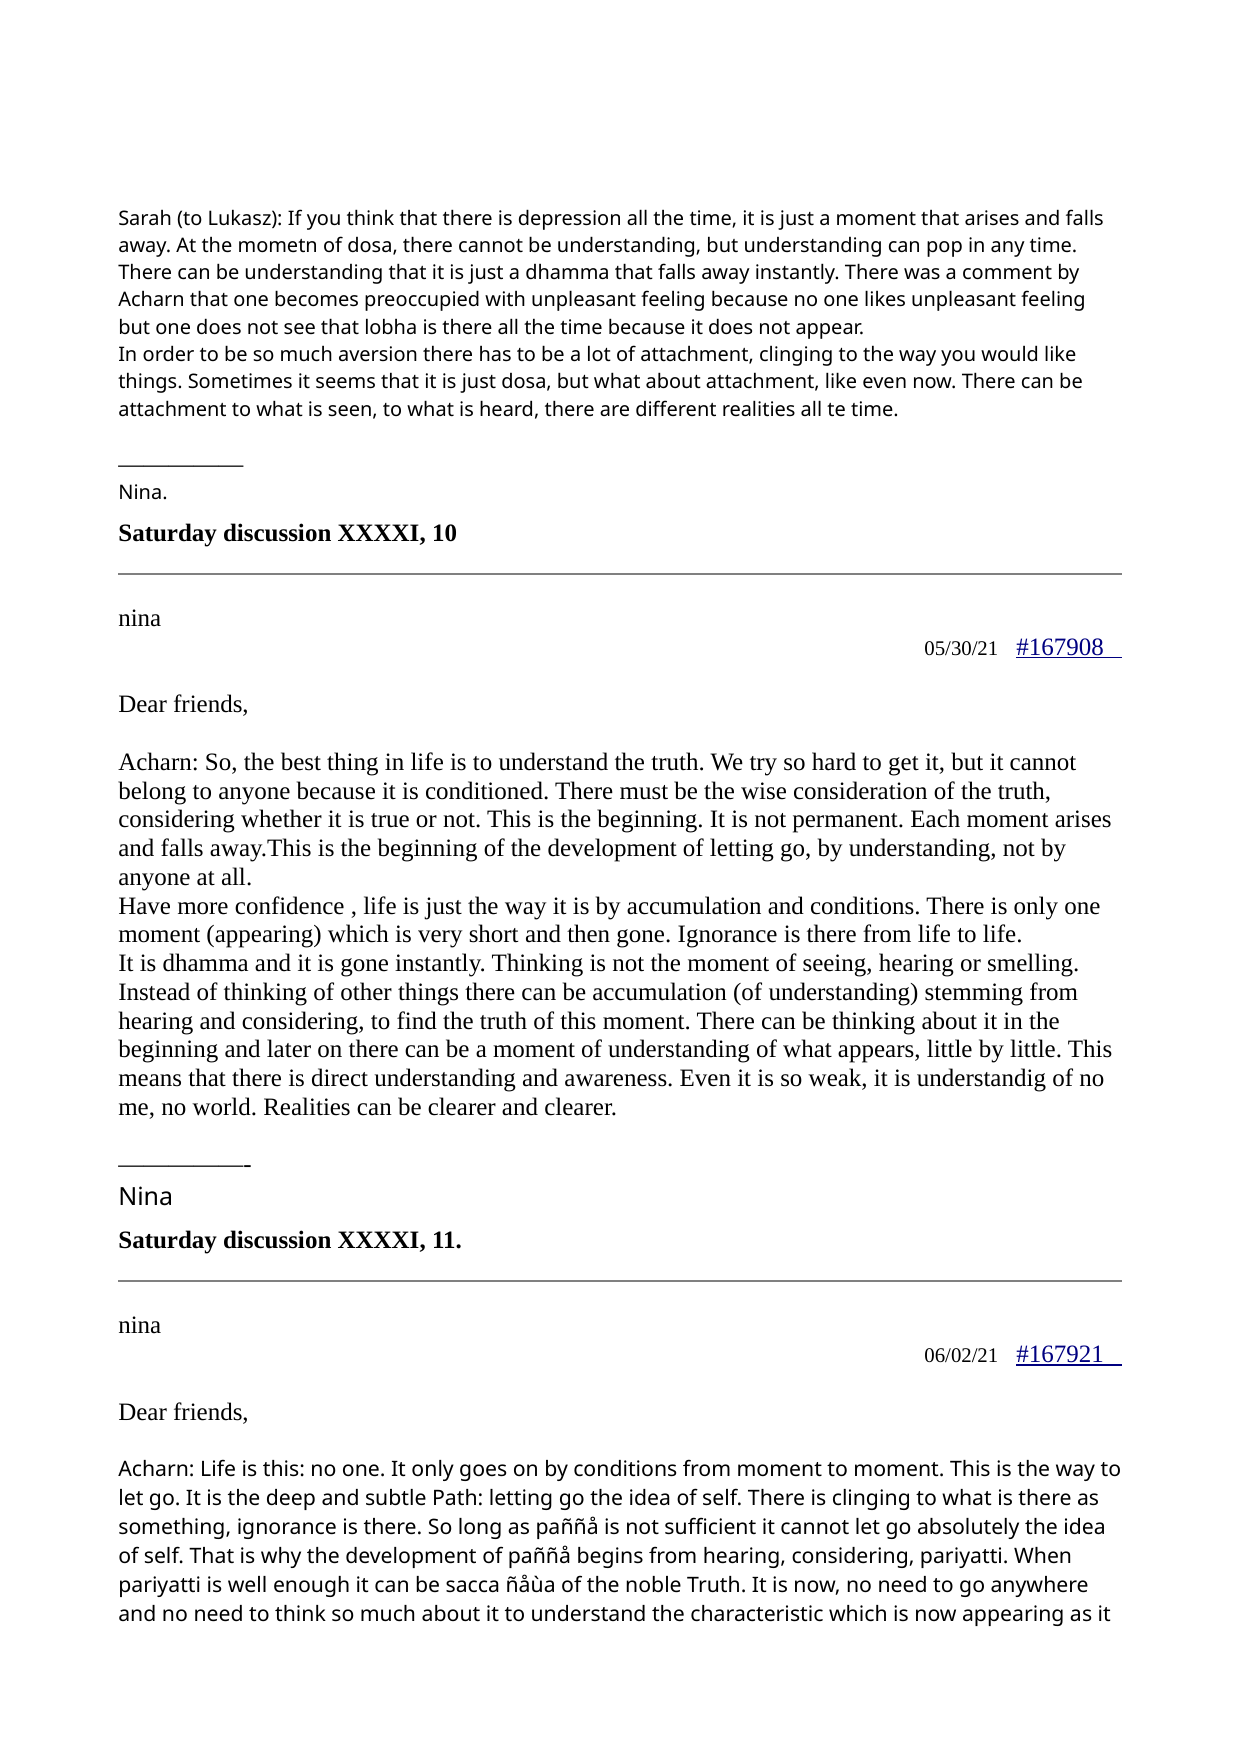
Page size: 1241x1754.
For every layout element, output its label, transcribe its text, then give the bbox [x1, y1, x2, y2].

table_header nina 05/30/21 #167908 Dear friends, Acharn: So, the best thing in life is to understand the truth. We try so hard to get it, but it cannot belong to anyone because it is conditioned. There must be the wise consideration of the truth, considering whether it is true or not. This is the beginning. It is not permanent. Each moment arises and falls away.This is the beginning of the development of letting go, by understanding, not by anyone at all. Have more confidence , life is just the way it is by accumulation and conditions. There is only one moment (appearing) which is very short and then gone. Ignorance is there from life to life. It is dhamma and it is gone instantly. Thinking is not the moment of seeing, hearing or smelling. Instead of thinking of other things there can be accumulation (of understanding) stemming from hearing and considering, to find the truth of this moment. There can be thinking about it in the beginning and later on there can be a moment of understanding of what appears, little by little. This means that there is direct understanding and awareness. Even it is so weak, it is understandig of no me, no world. Realities can be clearer and clearer. —————- Nina [118, 575, 1122, 1212]
subtitle Saturday discussion XXXXI, 11. [118, 1225, 1122, 1254]
subtitle Saturday discussion XXXXI, 10 [118, 518, 1122, 547]
table_header Sarah (to Lukasz): If you think that there is depression all the time, it is just a moment that arises and falls away. At the mometn of dosa, there cannot be understanding, but understanding can pop in any time. There can be understanding that it is just a dhamma that falls away instantly. There was a comment by Acharn that one becomes preoccupied with unpleasant feeling because no one likes unpleasant feeling but one does not see that lobha is there all the time because it does not appear. In order to be so much aversion there has to be a lot of attachment, clinging to the way you would like things. Sometimes it seems that it is just dosa, but what about attachment, like even now. There can be attachment to what is seen, to what is heard, there are different realities all te time. ————— Nina. [118, 176, 1122, 505]
table_header nina 06/02/21 #167921 Dear friends, Acharn: Life is this: no one. It only goes on by conditions from moment to moment. This is the way to let go. It is the deep and subtle Path: letting go the idea of self. There is clinging to what is there as something, ignorance is there. So long as paññå is not sufficient it cannot let go absolutely the idea of self. That is why the development of paññå begins from hearing, considering, pariyatti. When pariyatti is well enough it can be sacca ñåùa of the noble Truth. It is now, no need to go anywhere and no need to think so much about it to understand the characteristic which is now appearing as it [118, 1282, 1122, 1636]
